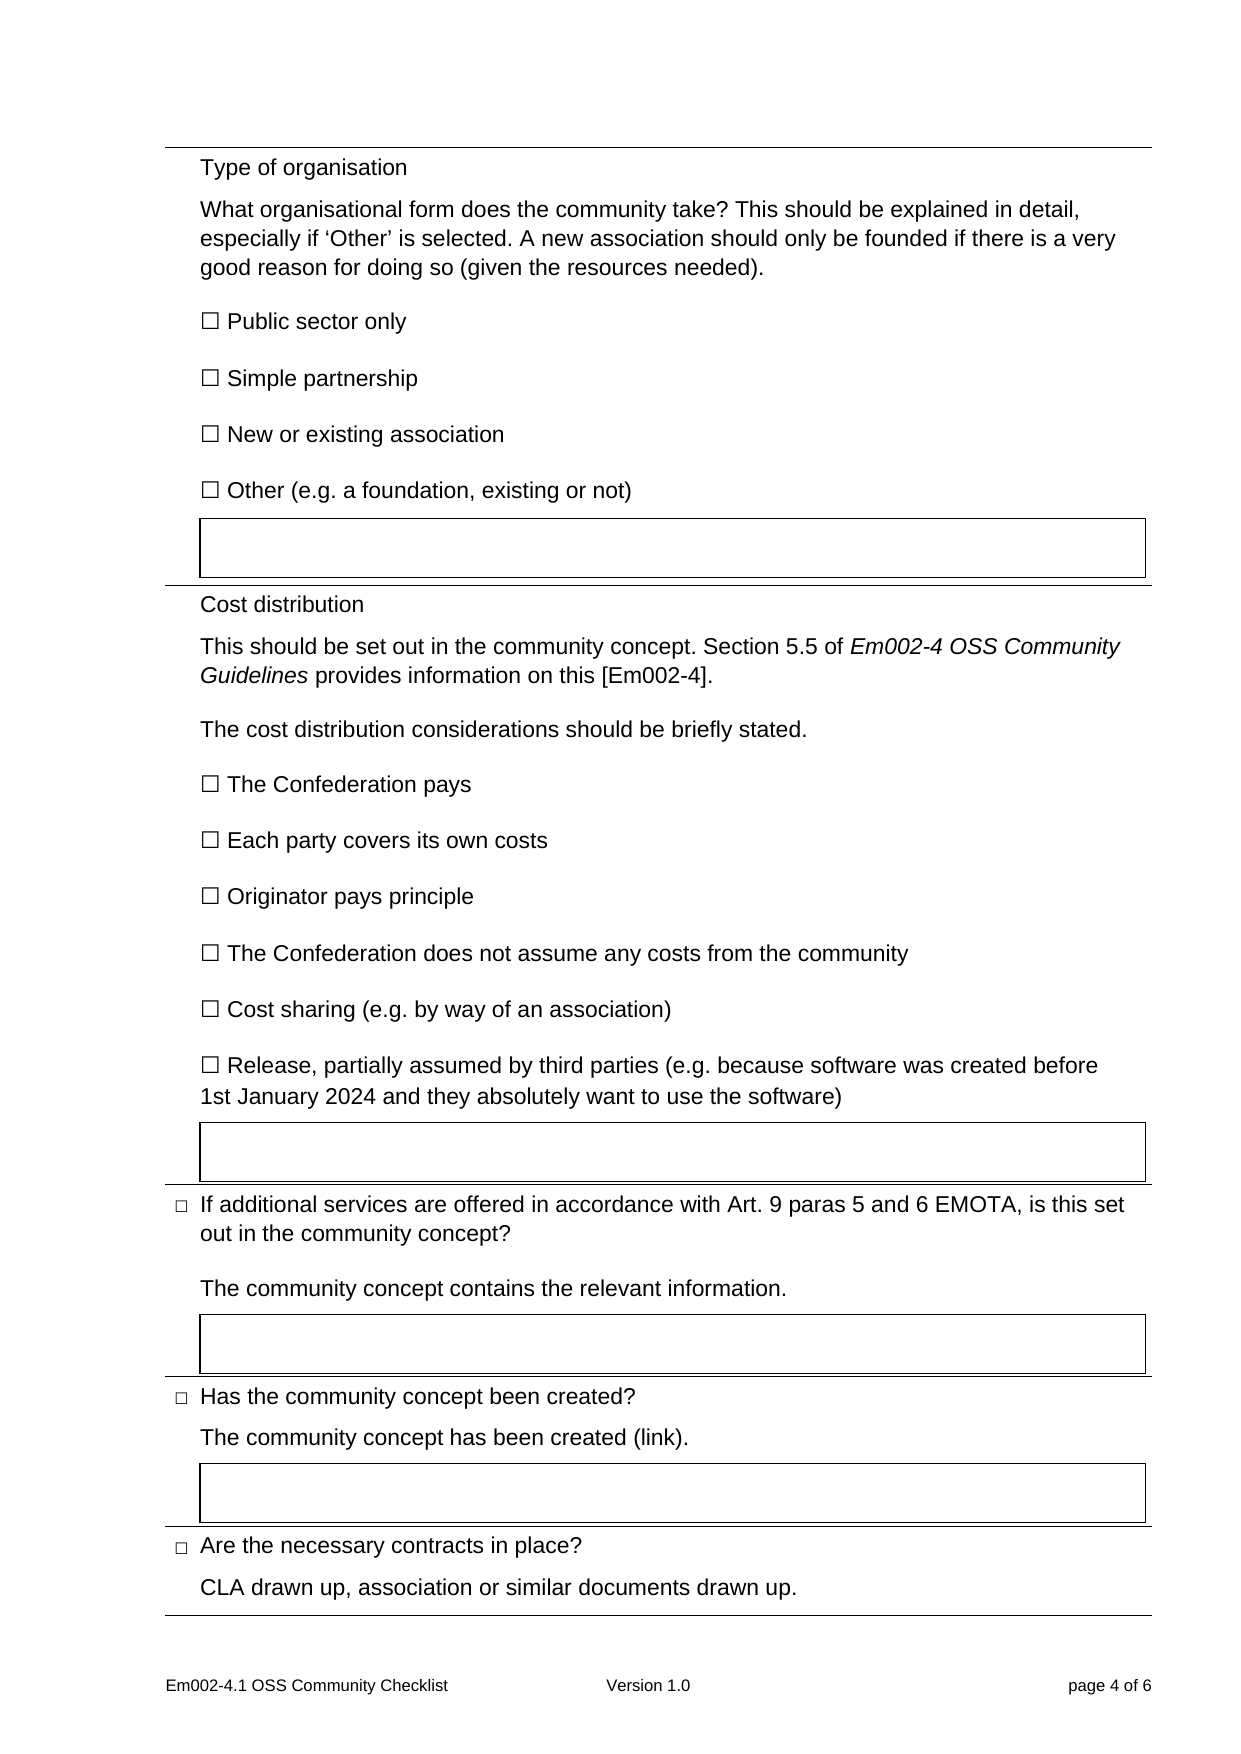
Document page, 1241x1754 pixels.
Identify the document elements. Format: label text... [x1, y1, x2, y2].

table_header [201, 1123, 1145, 1181]
table_cell [165, 148, 197, 584]
table_cell ☐ [165, 1377, 197, 1526]
table_cell Cost distribution This should be set out in the community concept. Section 5.5 of Em002-4 OSS Community Guidelines provides information on this [Em002-4]. The cost distribution considerations should be briefly stated. ☐ The Confederation pays ☐ Each party covers its own costs ☐ Originator pays principle ☐ The Confederation does not assume any costs from the community ☐ Cost sharing (e.g. by way of an association) ☐ Release, partially assumed by third parties (e.g. because software was created before 1st January 2024 and they absolutely want to use the software) [197, 586, 1152, 1184]
table_cell [165, 586, 197, 1184]
table_header [201, 519, 1145, 577]
table_cell If additional services are offered in accordance with Art. 9 paras 5 and 6 EMOTA, is this set out in the community concept? The community concept contains the relevant information. [197, 1185, 1152, 1376]
table_cell Type of organisation What organisational form does the community take? This should be explained in detail, especially if ‘Other’ is selected. A new association should only be founded if there is a very good reason for doing so (given the resources needed). ☐ Public sector only ☐ Simple partnership ☐ New or existing association ☐ Other (e.g. a foundation, existing or not) [197, 148, 1152, 584]
table_cell ☐ [165, 1527, 197, 1615]
table_cell Has the community concept been created? The community concept has been created (link). [197, 1377, 1152, 1526]
table_header [201, 1315, 1145, 1372]
table_header [201, 1464, 1145, 1522]
table_cell ☐ [165, 1185, 197, 1376]
table_cell Are the necessary contracts in place? CLA drawn up, association or similar documents drawn up. [197, 1527, 1152, 1615]
